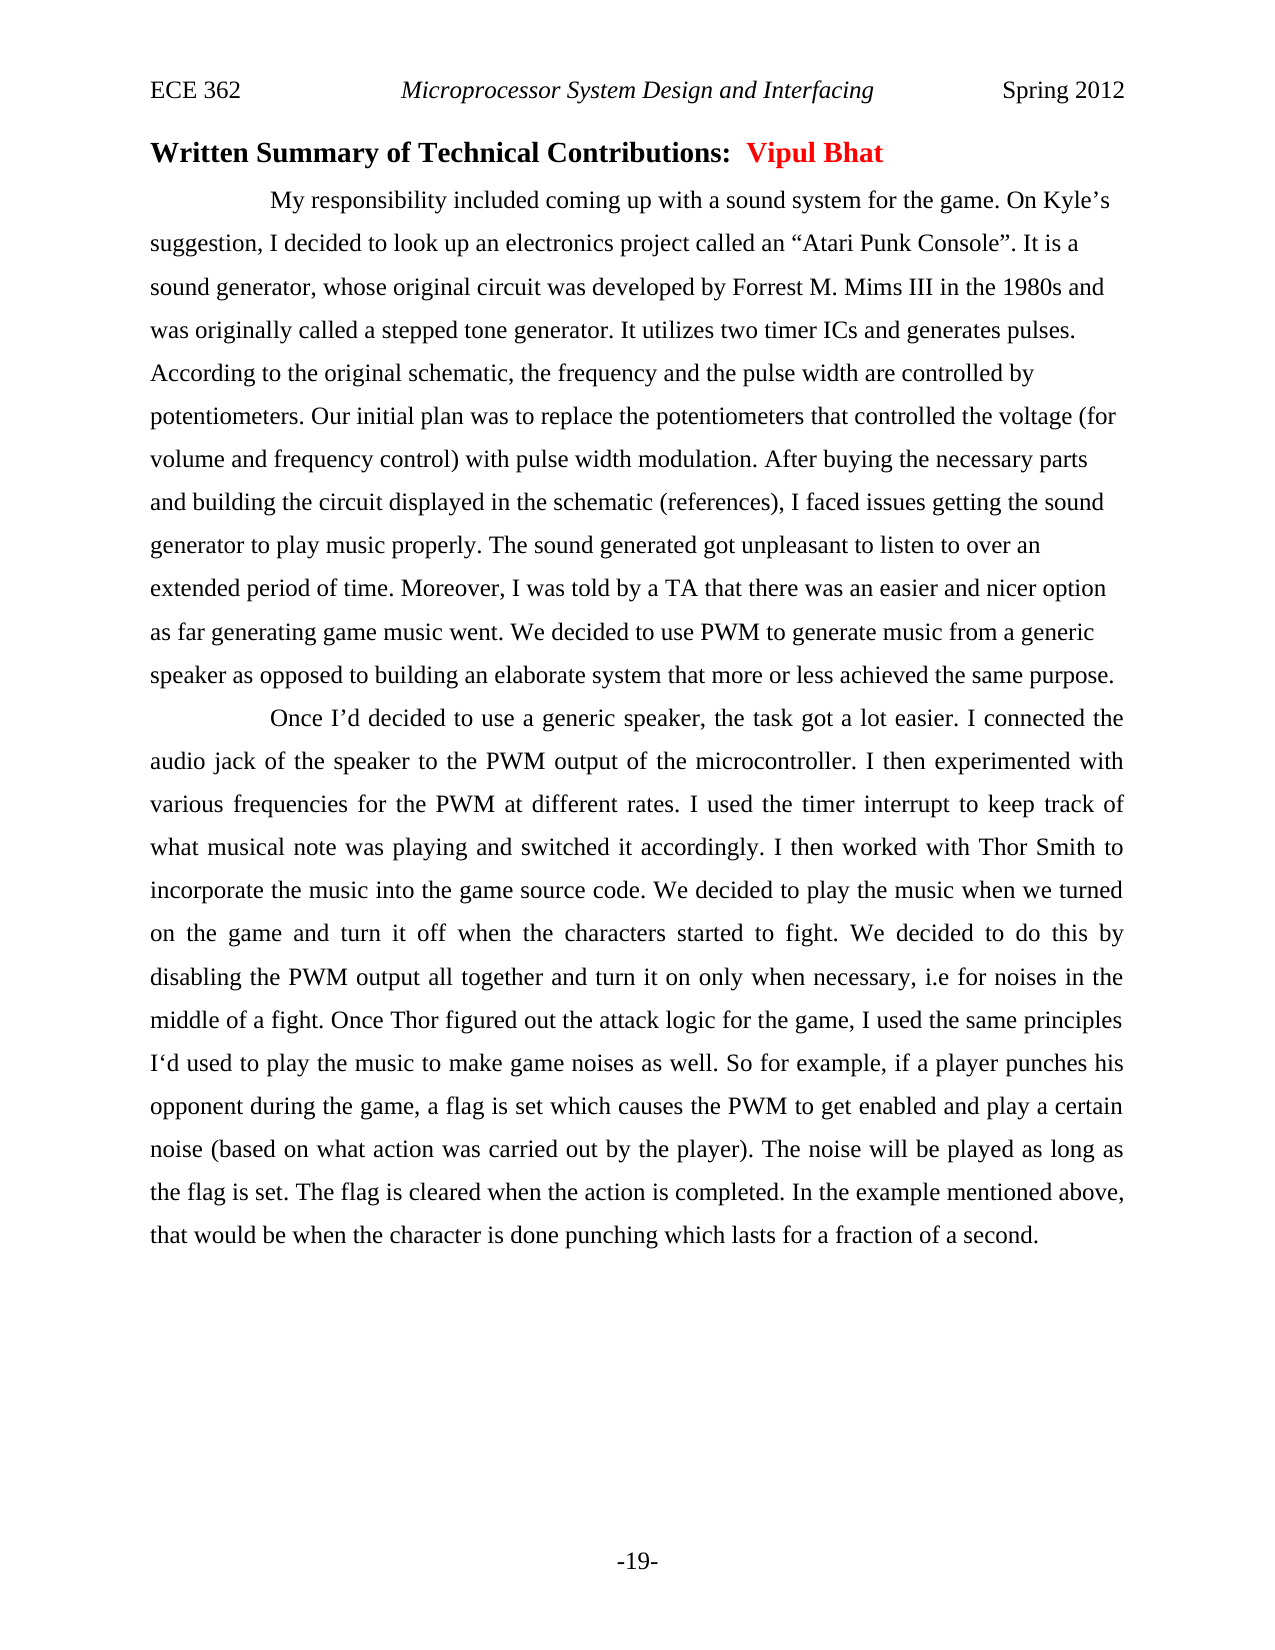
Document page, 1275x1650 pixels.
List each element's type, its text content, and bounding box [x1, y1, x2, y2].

text Once I’d decided to use a generic speaker, the task got a lot easier. I connected the audio jack of the speaker to the PWM output of the microcontroller. I then experimented with various frequencies for the PWM at different rates. I used the timer interrupt to keep track of what musical note was playing and switched it accordingly. I then worked with Thor Smith to incorporate the music into the game source code. We decided to play the music when we turned on the game and turn it off when the characters started to fight. We decided to do this by disabling the PWM output all together and turn it on only when necessary, i.e for noises in the middle of a fight. Once Thor figured out the attack logic for the game, I used the same principles I‘d used to play the music to make game noises as well. So for example, if a player punches his opponent during the game, a flag is set which causes the PWM to get enabled and play a certain noise (based on what action was carried out by the player). The noise will be played as long as the flag is set. The flag is cleared when the action is completed. In the example mentioned above, that would be when the character is done punching which lasts for a fraction of a second. [150, 703, 1125, 1249]
text Written Summary of Technical Contributions: Vipul Bhat [150, 135, 1125, 168]
text My responsibility included coming up with a sound system for the game. On Kyle’s suggestion, I decided to look up an electronics project called an “Atari Punk Console”. It is a sound generator, whose original circuit was developed by Forrest M. Mims III in the 1980s and was originally called a stepped tone generator. It utilizes two timer ICs and generates pulses. According to the original schematic, the frequency and the pulse width are controlled by potentiometers. Our initial plan was to replace the potentiometers that controlled the voltage (for volume and frequency control) with pulse width modulation. After buying the necessary parts and building the circuit displayed in the schematic (references), I faced issues getting the sound generator to play music properly. The sound generated got unpleasant to listen to over an extended period of time. Moreover, I was told by a TA that there was an easier and nicer option as far generating game music went. We decided to use PWM to generate music from a generic speaker as opposed to building an elaborate system that more or less achieved the same purpose. [150, 185, 1125, 688]
